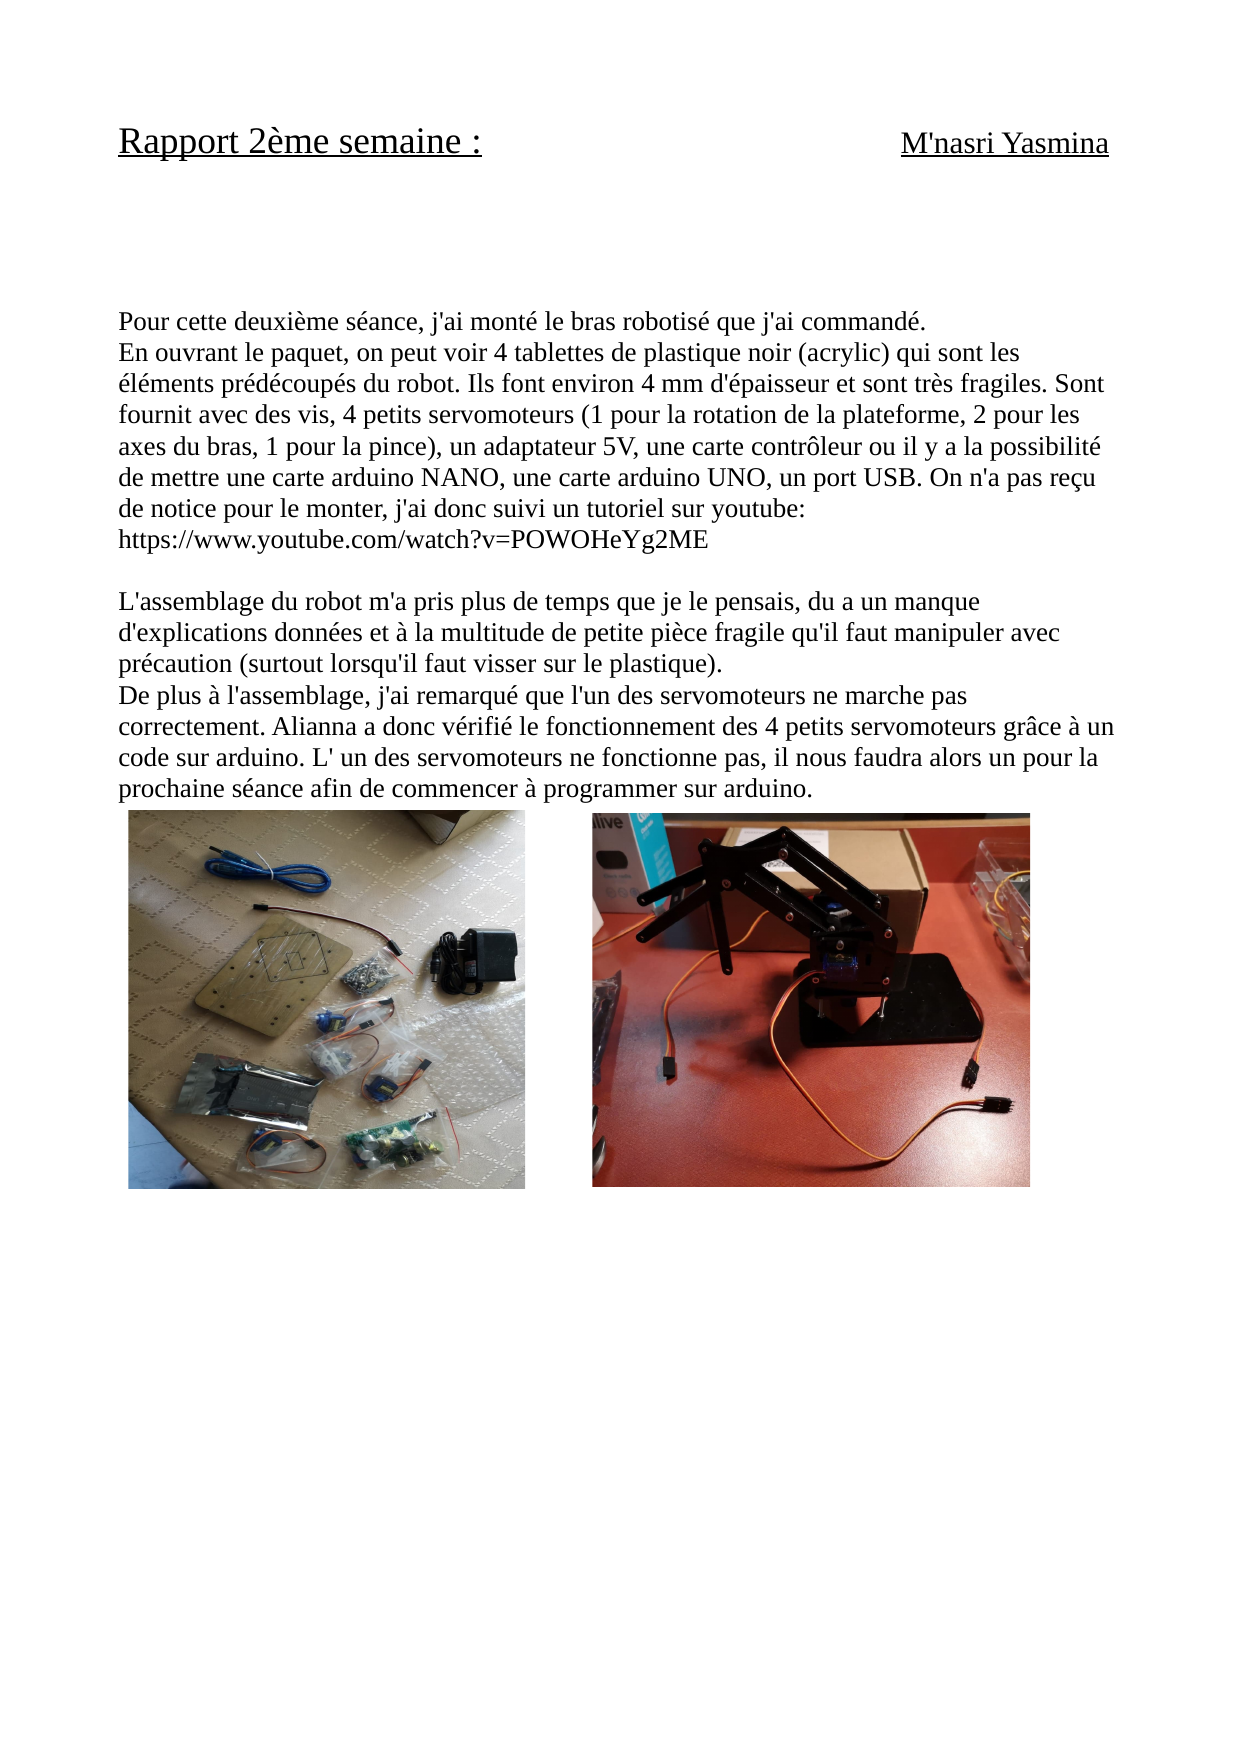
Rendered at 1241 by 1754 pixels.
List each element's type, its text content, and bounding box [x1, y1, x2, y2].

text L'assemblage du robot m'a pris plus de temps que je le pensais, du a un manque d'explications données et à la multitude de petite pièce fragile qu'il faut manipuler avec précaution (surtout lorsqu'il faut visser sur le plastique). [118, 585, 1122, 679]
text Rapport 2ème semaine : M'nasri Yasmina [118, 118, 1122, 161]
text En ouvrant le paquet, on peut voir 4 tablettes de plastique noir (acrylic) qui sont les éléments prédécoupés du robot. Ils font environ 4 mm d'épaisseur et sont très fragiles. Sont fournit avec des vis, 4 petits servomoteurs (1 pour la rotation de la plateforme, 2 pour les axes du bras, 1 pour la pince), un adaptateur 5V, une carte contrôleur ou il y a la possibilité de mettre une carte arduino NANO, une carte arduino UNO, un port USB. On n'a pas reçu de notice pour le monter, j'ai donc suivi un tutoriel sur youtube: https://www.youtube.com/watch?v=POWOHeYg2ME [118, 336, 1122, 554]
text De plus à l'assemblage, j'ai remarqué que l'un des servomoteurs ne marche pas correctement. Alianna a donc vérifié le fonctionnement des 4 petits servomoteurs grâce à un code sur arduino. L' un des servomoteurs ne fonctionne pas, il nous faudra alors un pour la prochaine séance afin de commencer à programmer sur arduino. [118, 679, 1122, 803]
text Pour cette deuxième séance, j'ai monté le bras robotisé que j'ai commandé. [118, 305, 1122, 336]
picture [128, 810, 526, 1189]
picture [592, 813, 1031, 1187]
